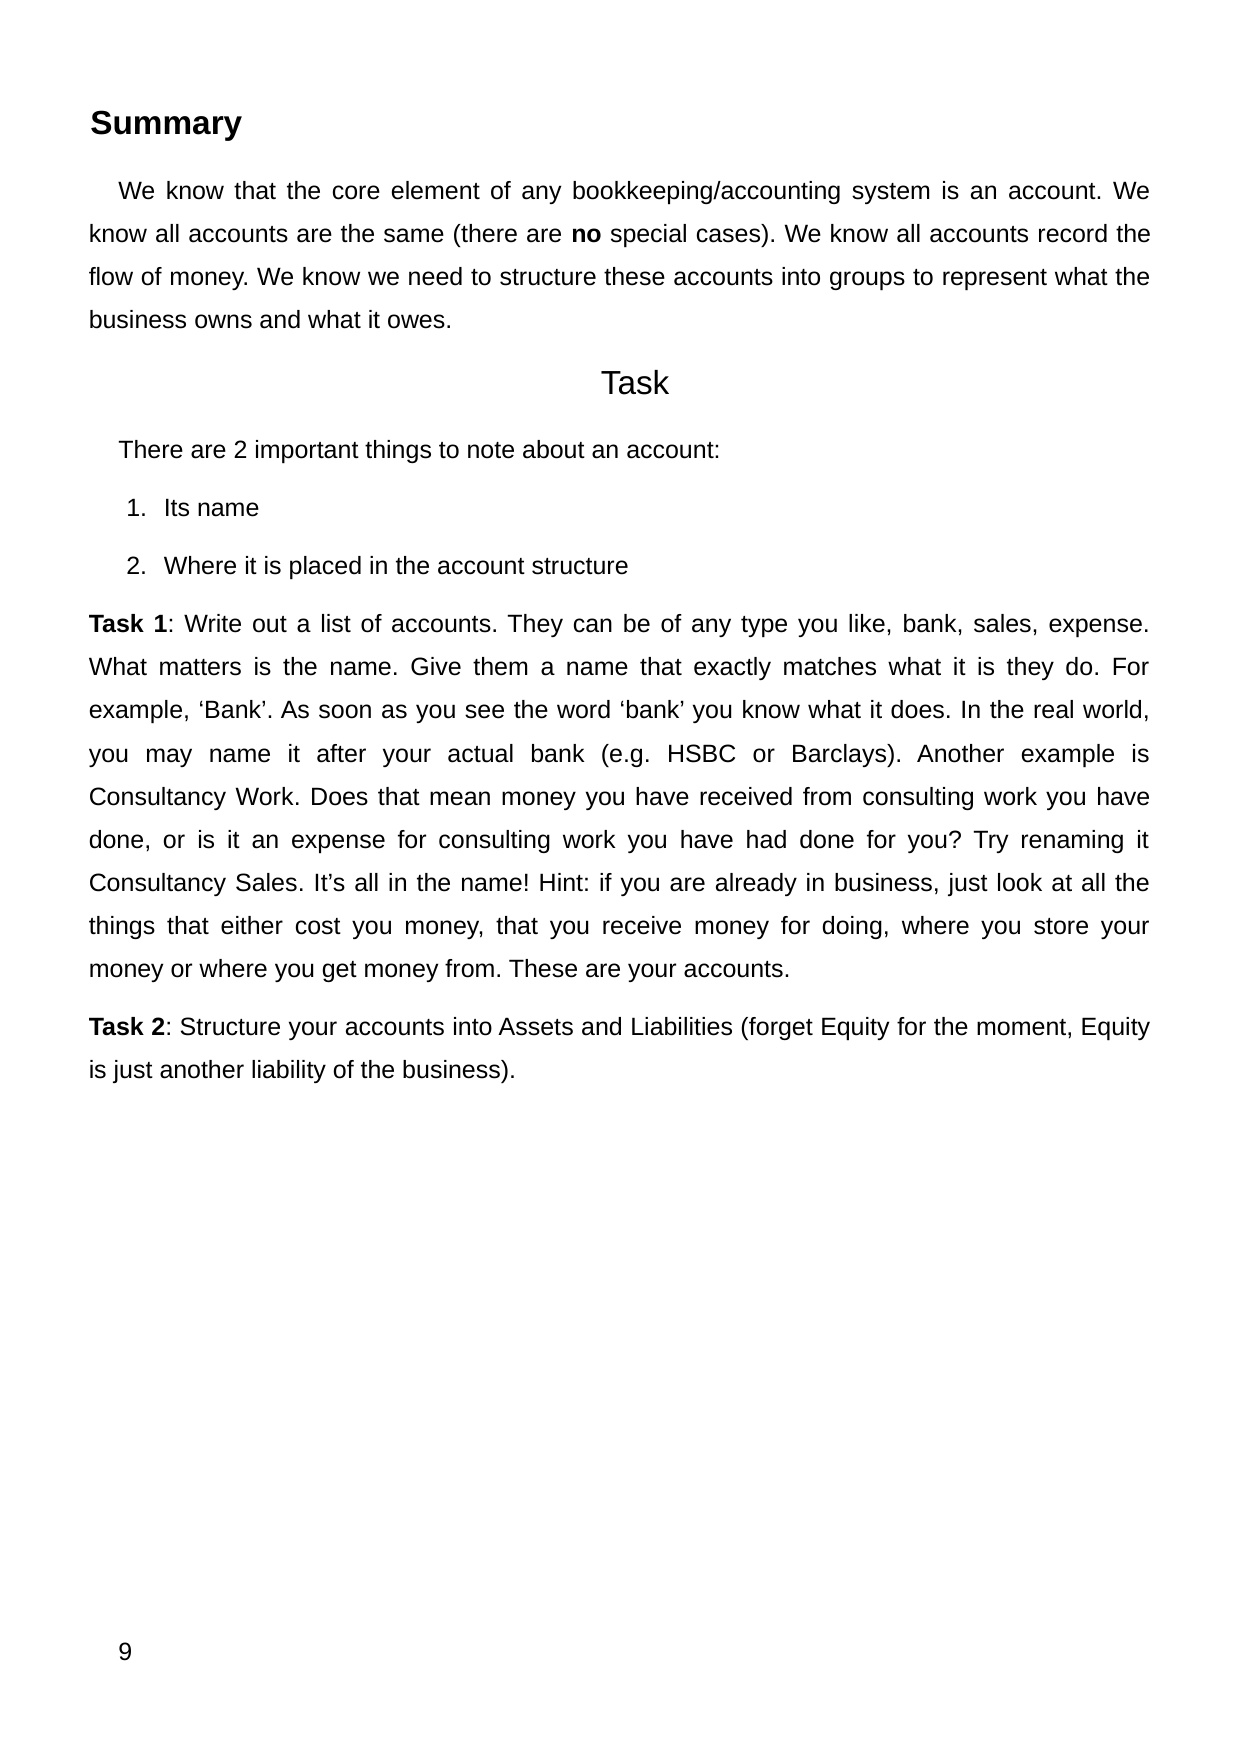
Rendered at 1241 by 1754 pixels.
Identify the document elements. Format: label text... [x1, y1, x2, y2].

text We know that the core element of any bookkeeping/accounting system is an account. We know all accounts are the same (there are no special cases). We know all accounts record the flow of money. We know we need to structure these accounts into groups to represent what the business owns and what it owes. [88, 176, 1152, 334]
text Task [88, 363, 1152, 401]
list Where it is placed in the account structure [126, 551, 1152, 580]
text Task 2: Structure your accounts into Assets and Liabilities (forget Equity for the moment, Equity is just another liability of the business). [88, 1012, 1152, 1084]
text Task 1: Write out a list of accounts. They can be of any type you like, bank, sales, expense. What matters is the name. Give them a name that exactly matches what it is they do. For example, ‘Bank’. As soon as you see the word ‘bank’ you know what it does. In the real world, you may name it after your actual bank (e.g. HSBC or Barclays). Another example is Consultancy Work. Does that mean money you have received from consulting work you have done, or is it an expense for consulting work you have had done for you? Try renaming it Consultancy Sales. It’s all in the name! Hint: if you are already in business, just look at all the things that either cost you money, that you receive money for doing, where you store your money or where you get money from. These are your accounts. [88, 609, 1152, 983]
text There are 2 important things to note about an account: [88, 435, 1152, 464]
list Its name [126, 493, 1152, 522]
text Summary [88, 103, 1152, 142]
